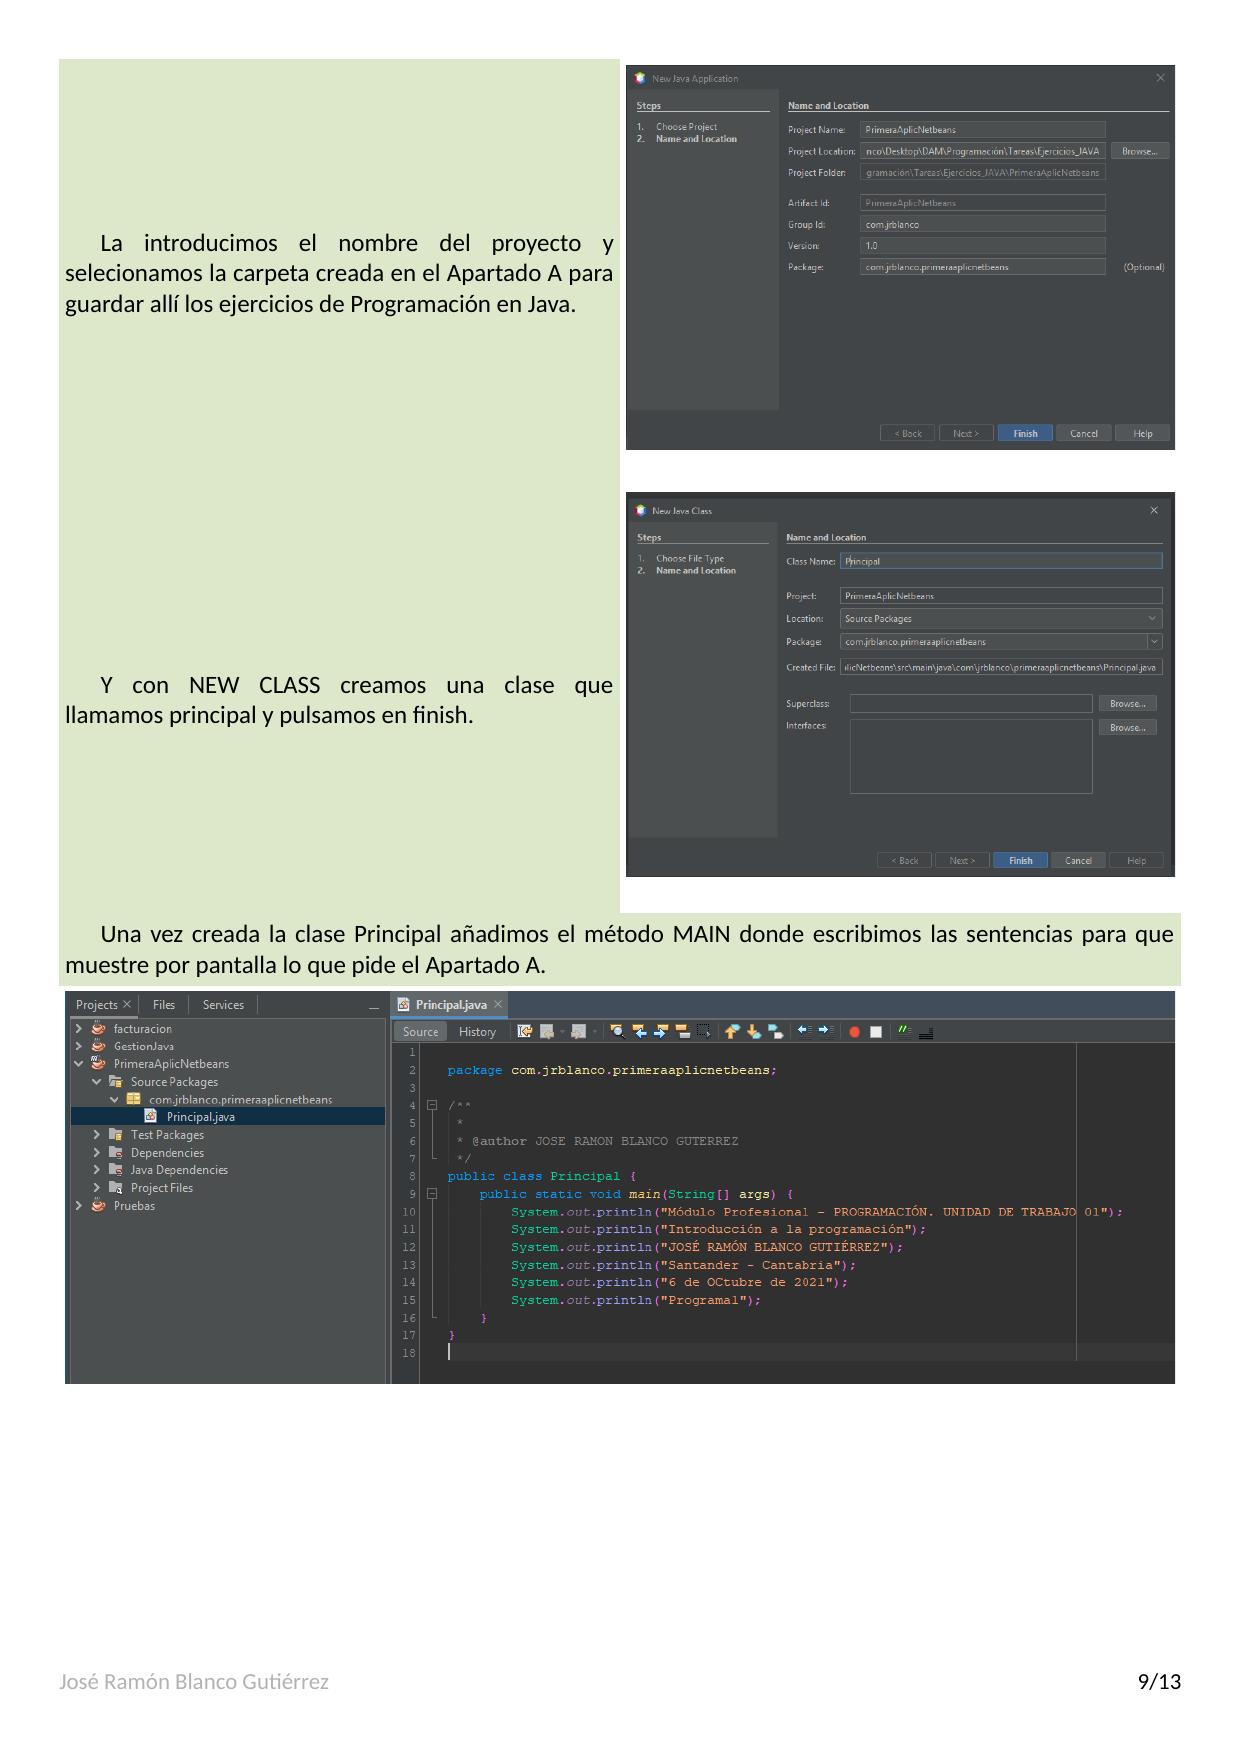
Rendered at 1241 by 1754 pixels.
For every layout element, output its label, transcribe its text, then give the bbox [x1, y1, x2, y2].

picture [626, 492, 1175, 877]
table_cell [620, 59, 1181, 486]
picture [626, 65, 1175, 450]
table_cell Una vez creada la clase Principal añadimos el método MAIN donde escribimos las sentencias para que muestre por pantalla lo que pide el Apartado A. [59, 913, 1181, 986]
table_cell [620, 486, 1181, 913]
table_cell La introducimos el nombre del proyecto y selecionamos la carpeta creada en el Apartado A para guardar allí los ejercicios de Programación en Java. [59, 59, 620, 486]
table_cell Y con NEW CLASS creamos una clase que llamamos principal y pulsamos en finish. [59, 486, 620, 913]
table_cell [59, 986, 1181, 1420]
picture [65, 991, 1176, 1384]
